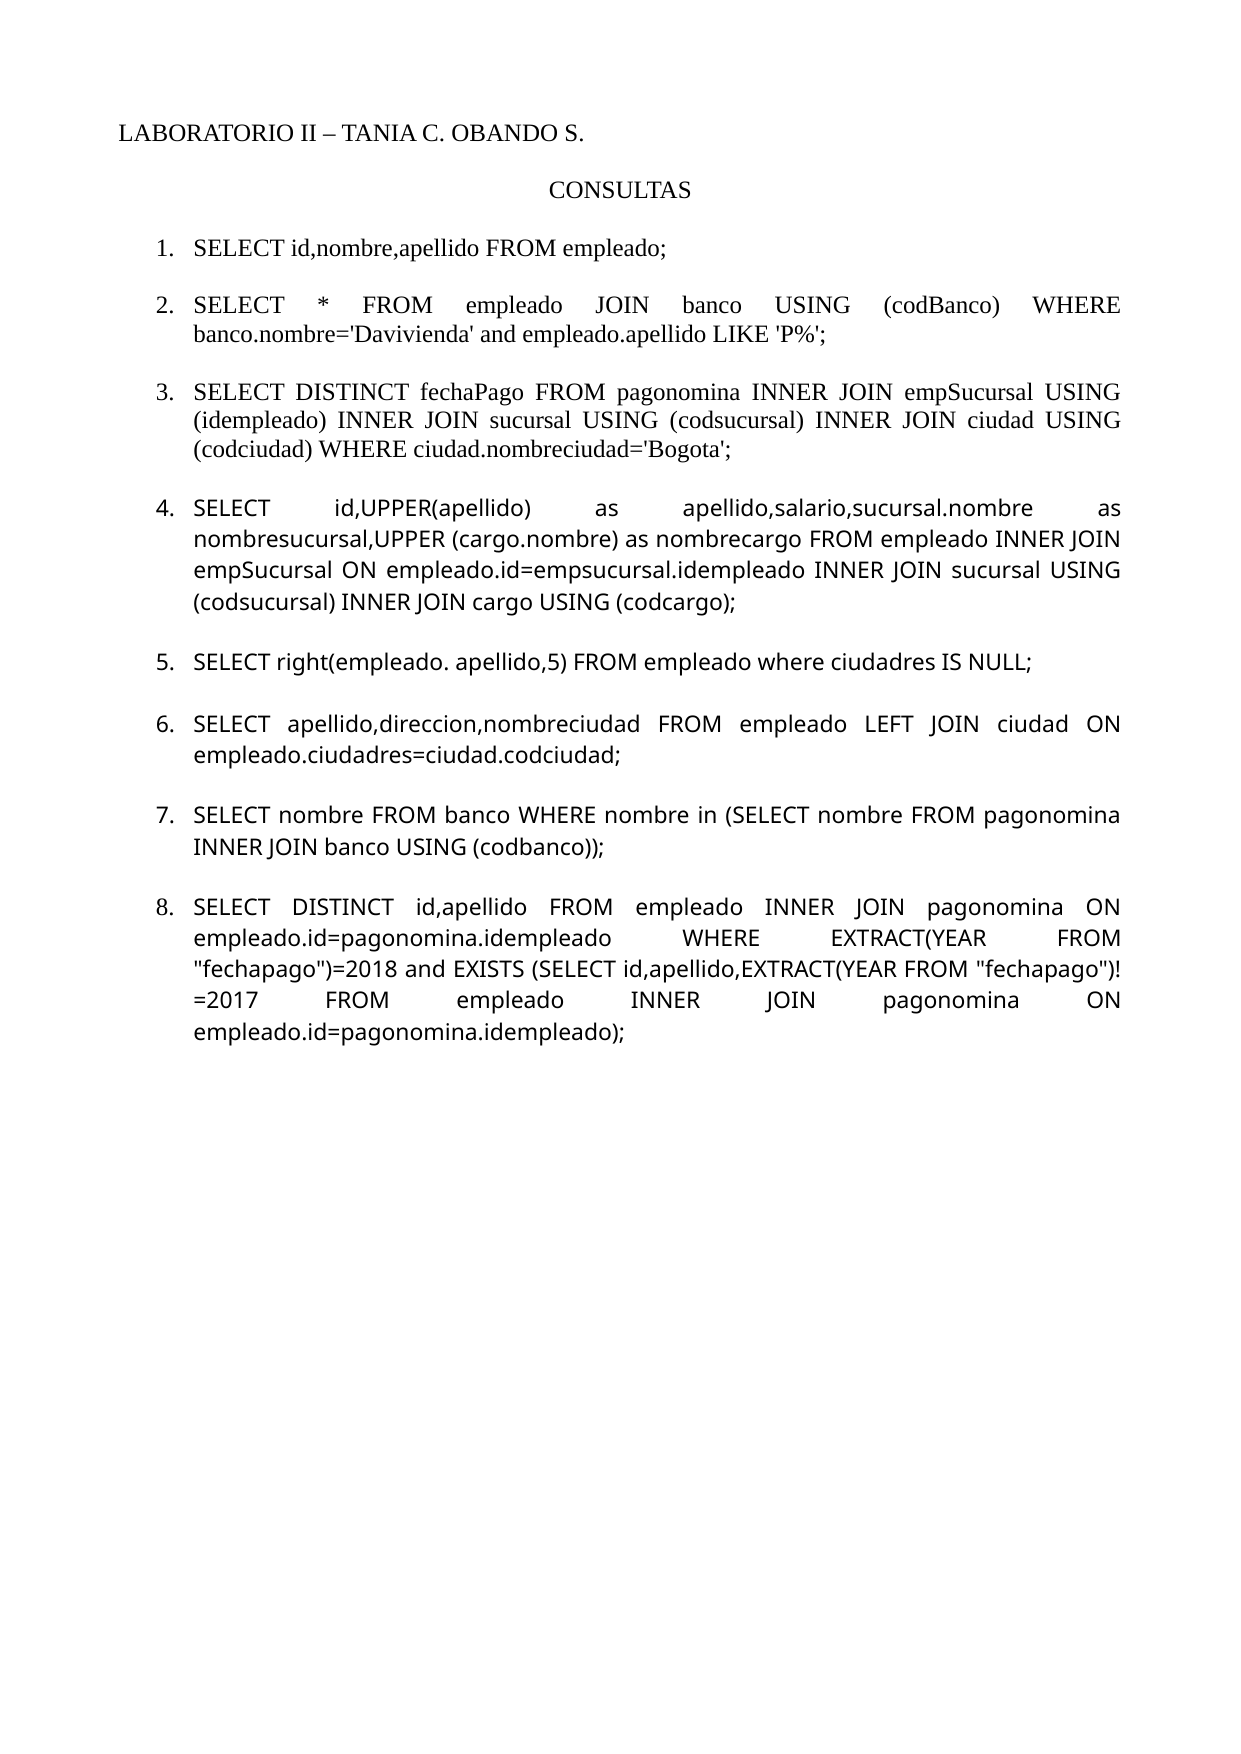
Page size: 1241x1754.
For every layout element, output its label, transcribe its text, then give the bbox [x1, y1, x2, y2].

list SELECT apellido,direccion,nombreciudad FROM empleado LEFT JOIN ciudad ON empleado.ciudadres=ciudad.codciudad; [156, 708, 1122, 771]
list SELECT right(empleado. apellido,5) FROM empleado where ciudadres IS NULL; [156, 646, 1122, 677]
list SELECT nombre FROM banco WHERE nombre in (SELECT nombre FROM pagonomina INNER JOIN banco USING (codbanco)); [156, 799, 1122, 862]
list SELECT id,UPPER(apellido) as apellido,salario,sucursal.nombre as nombresucursal,UPPER (cargo.nombre) as nombrecargo FROM empleado INNER JOIN empSucursal ON empleado.id=empsucursal.idempleado INNER JOIN sucursal USING (codsucursal) INNER JOIN cargo USING (codcargo); [156, 492, 1122, 617]
list SELECT DISTINCT fechaPago FROM pagonomina INNER JOIN empSucursal USING (idempleado) INNER JOIN sucursal USING (codsucursal) INNER JOIN ciudad USING (codciudad) WHERE ciudad.nombreciudad='Bogota'; [156, 377, 1122, 463]
text CONSULTAS [118, 176, 1122, 204]
text LABORATORIO II – TANIA C. OBANDO S. [118, 118, 1122, 147]
list SELECT DISTINCT id,apellido FROM empleado INNER JOIN pagonomina ON empleado.id=pagonomina.idempleado WHERE EXTRACT(YEAR FROM "fechapago")=2018 and EXISTS (SELECT id,apellido,EXTRACT(YEAR FROM "fechapago")!=2017 FROM empleado INNER JOIN pagonomina ON empleado.id=pagonomina.idempleado); [156, 891, 1122, 1047]
list SELECT id,nombre,apellido FROM empleado; [156, 233, 1122, 262]
list SELECT * FROM empleado JOIN banco USING (codBanco) WHERE banco.nombre='Davivienda' and empleado.apellido LIKE 'P%'; [156, 291, 1122, 348]
